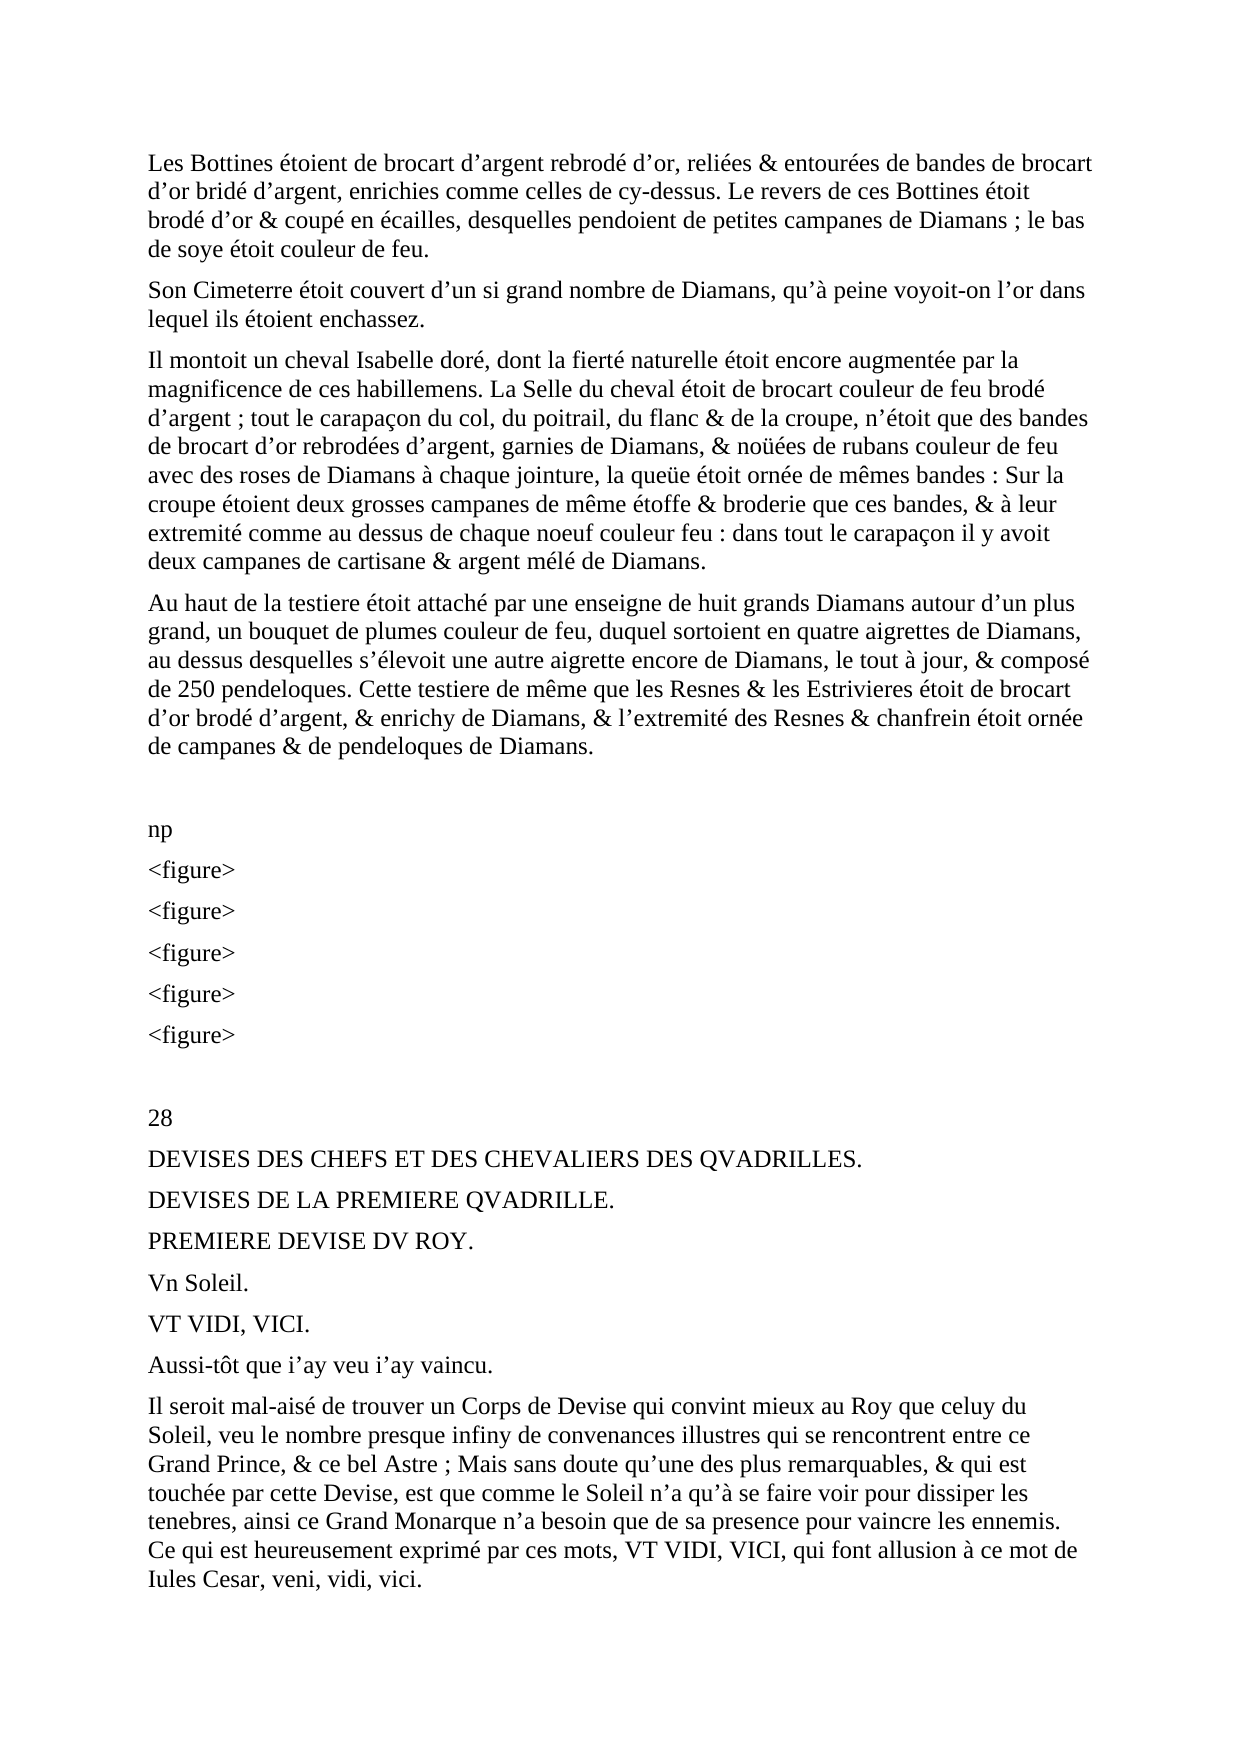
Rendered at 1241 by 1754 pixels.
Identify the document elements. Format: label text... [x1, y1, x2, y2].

text Il seroit mal-aisé de trouver un Corps de Devise qui convint mieux au Roy que celuy du Soleil, veu le nombre presque infiny de convenances illustres qui se rencontrent entre ce Grand Prince, & ce bel Astre ; Mais sans doute qu’une des plus remarquables, & qui est touchée par cette Devise, est que comme le Soleil n’a qu’à se faire voir pour dissiper les tenebres, ainsi ce Grand Monarque n’a besoin que de sa presence pour vaincre les ennemis. Ce qui est heureusement exprimé par ces mots, VT VIDI, VICI, qui font allusion à ce mot de Iules Cesar, veni, vidi, vici. [148, 1391, 1093, 1593]
text Aussi-tôt que i’ay veu i’ay vaincu. [148, 1350, 1093, 1379]
text <figure> [148, 896, 1093, 925]
text <figure> [148, 1020, 1093, 1049]
text Les Bottines étoient de brocart d’argent rebrodé d’or, reliées & entourées de bandes de brocart d’or bridé d’argent, enrichies comme celles de cy-dessus. Le revers de ces Bottines étoit brodé d’or & coupé en écailles, desquelles pendoient de petites campanes de Diamans ; le bas de soye étoit couleur de feu. [148, 148, 1093, 263]
text Son Cimeterre étoit couvert d’un si grand nombre de Diamans, qu’à peine voyoit-on l’or dans lequel ils étoient enchassez. [148, 275, 1093, 333]
text Il montoit un cheval Isabelle doré, dont la fierté naturelle étoit encore augmentée par la magnificence de ces habillemens. La Selle du cheval étoit de brocart couleur de feu brodé d’argent ; tout le carapaçon du col, du poitrail, du flanc & de la croupe, n’étoit que des bandes de brocart d’or rebrodées d’argent, garnies de Diamans, & noüées de rubans couleur de feu avec des roses de Diamans à chaque jointure, la queüe étoit ornée de mêmes bandes : Sur la croupe étoient deux grosses campanes de même étoffe & broderie que ces bandes, & à leur extremité comme au dessus de chaque noeuf couleur feu : dans tout le carapaçon il y avoit deux campanes de cartisane & argent mélé de Diamans. [148, 345, 1093, 575]
text <figure> [148, 855, 1093, 884]
text np [148, 814, 1093, 843]
text DEVISES DES CHEFS ET DES CHEVALIERS DES QVADRILLES. [148, 1144, 1093, 1173]
text Vn Soleil. [148, 1268, 1093, 1296]
text VT VIDI, VICI. [148, 1309, 1093, 1338]
text PREMIERE DEVISE DV ROY. [148, 1226, 1093, 1255]
text 28 [148, 1103, 1093, 1131]
text <figure> [148, 979, 1093, 1008]
text DEVISES DE LA PREMIERE QVADRILLE. [148, 1185, 1093, 1214]
text Au haut de la testiere étoit attaché par une enseigne de huit grands Diamans autour d’un plus grand, un bouquet de plumes couleur de feu, duquel sortoient en quatre aigrettes de Diamans, au dessus desquelles s’élevoit une autre aigrette encore de Diamans, le tout à jour, & composé de 250 pendeloques. Cette testiere de même que les Resnes & les Estrivieres étoit de brocart d’or brodé d’argent, & enrichy de Diamans, & l’extremité des Resnes & chanfrein étoit ornée de campanes & de pendeloques de Diamans. [148, 588, 1093, 760]
text <figure> [148, 938, 1093, 966]
